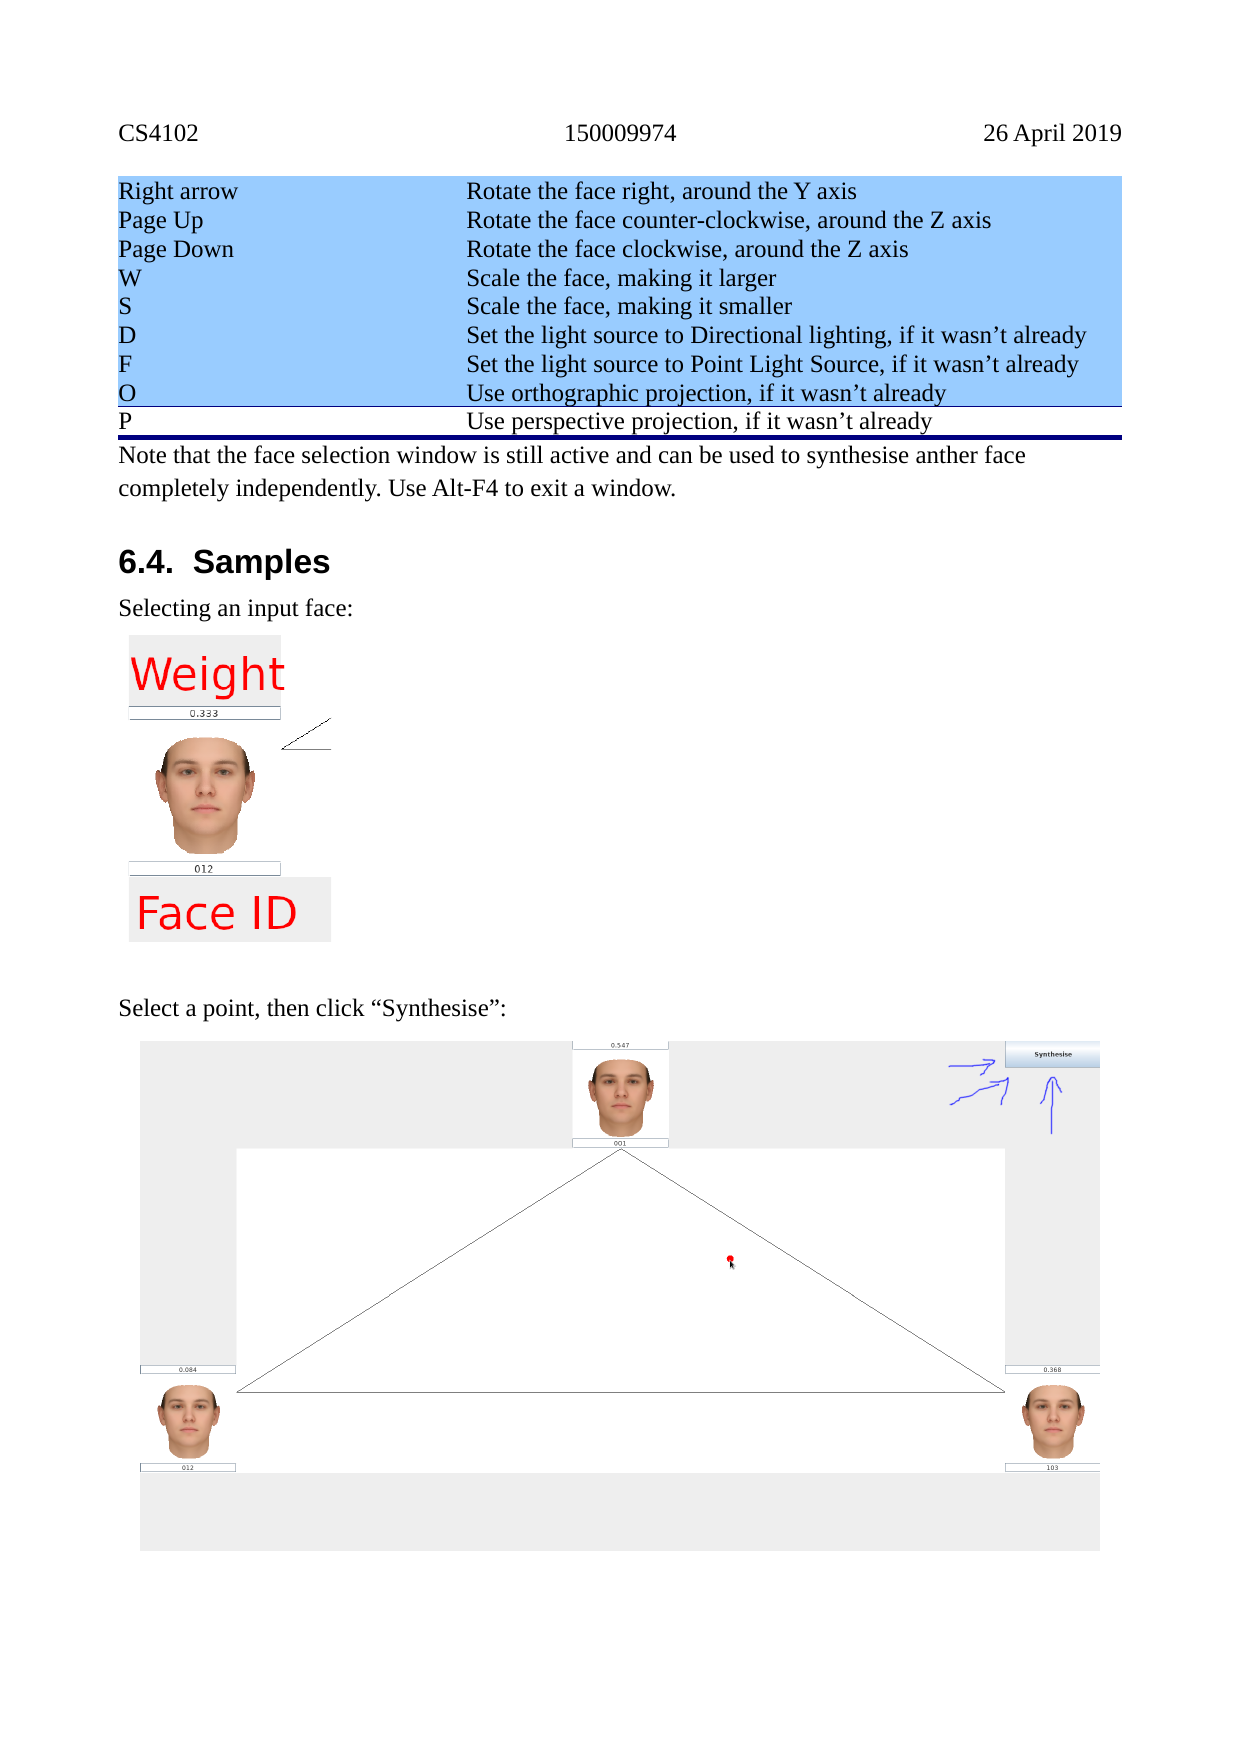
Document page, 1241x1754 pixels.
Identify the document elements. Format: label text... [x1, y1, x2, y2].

table_cell Use orthographic projection, if it wasn’t already [466, 378, 1122, 406]
table_cell Page Down [118, 234, 466, 263]
table_cell Use perspective projection, if it wasn’t already [466, 407, 1122, 435]
subtitle Samples [118, 542, 1122, 581]
table_cell P [118, 407, 466, 435]
table_cell Rotate the face counter-clockwise, around the Z axis [466, 205, 1122, 234]
table_cell Right arrow [118, 176, 466, 205]
text Selecting an input face: [118, 593, 1122, 622]
table_cell Scale the face, making it smaller [466, 291, 1122, 320]
table_cell F [118, 349, 466, 378]
text Note that the face selection window is still active and can be used to synthesise anther face completely independently. Use Alt-F4 to exit a window. [118, 440, 1122, 502]
table_cell W [118, 263, 466, 291]
table_cell S [118, 291, 466, 320]
table_cell O [118, 378, 466, 406]
table_cell Rotate the face clockwise, around the Z axis [466, 234, 1122, 263]
table_cell Set the light source to Directional lighting, if it wasn’t already [466, 320, 1122, 349]
table_cell Page Up [118, 205, 466, 234]
text Select a point, then click “Synthesise”: [118, 993, 1122, 1022]
table_cell Rotate the face right, around the Y axis [466, 176, 1122, 205]
table_cell Scale the face, making it larger [466, 263, 1122, 291]
table_cell Set the light source to Point Light Source, if it wasn’t already [466, 349, 1122, 378]
table_cell D [118, 320, 466, 349]
